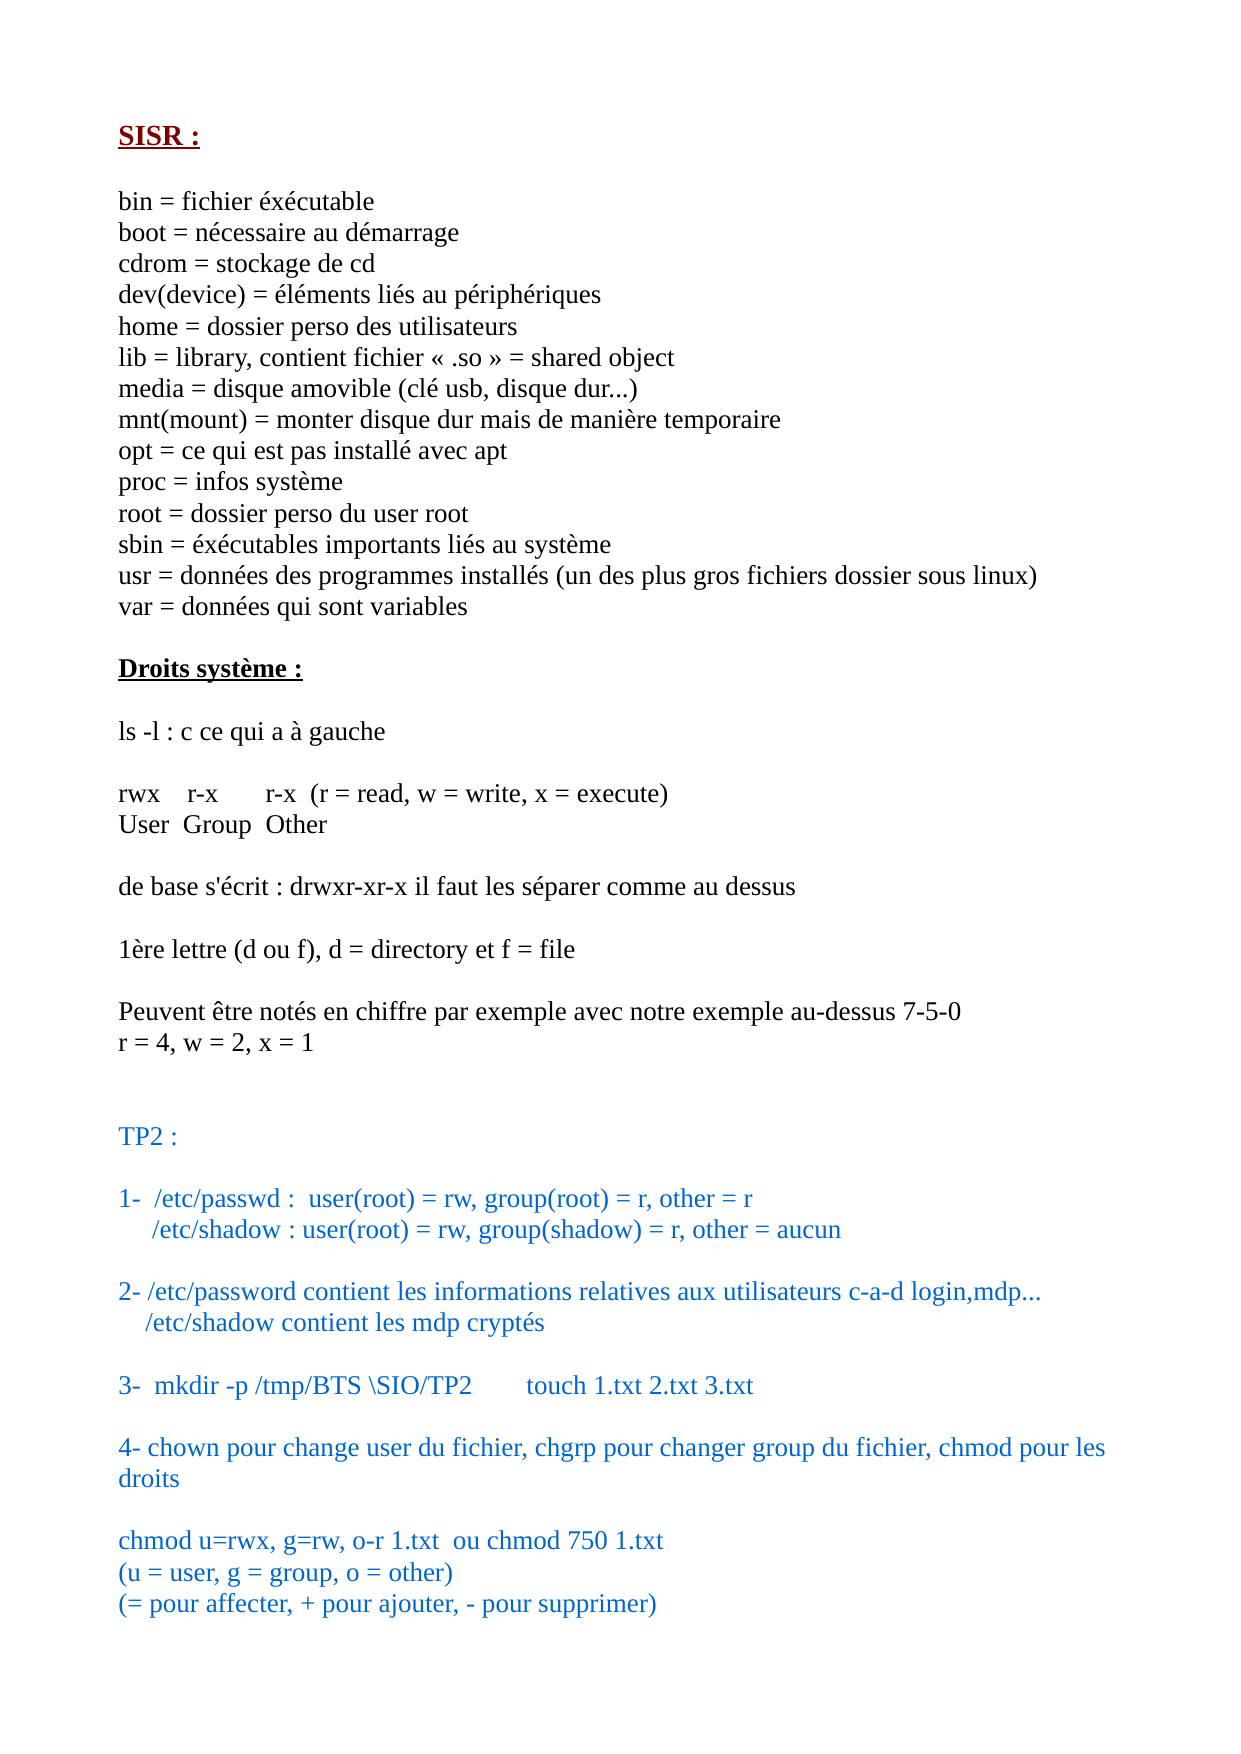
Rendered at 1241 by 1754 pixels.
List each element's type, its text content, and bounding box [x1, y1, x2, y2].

text User Group Other [118, 808, 1122, 839]
text 1ère lettre (d ou f), d = directory et f = file [118, 933, 1122, 964]
text sbin = éxécutables importants liés au système [118, 528, 1122, 559]
text 1- /etc/passwd : user(root) = rw, group(root) = r, other = r [118, 1182, 1122, 1213]
text root = dossier perso du user root [118, 497, 1122, 528]
text 3- mkdir -p /tmp/BTS \SIO/TP2 touch 1.txt 2.txt 3.txt [118, 1369, 1122, 1400]
text TP2 : [118, 1119, 1122, 1151]
text var = données qui sont variables [118, 590, 1122, 621]
text chmod u=rwx, g=rw, o-r 1.txt ou chmod 750 1.txt [118, 1524, 1122, 1556]
text lib = library, contient fichier « .so » = shared object [118, 341, 1122, 372]
text (= pour affecter, + pour ajouter, - pour supprimer) [118, 1587, 1122, 1618]
text bin = fichier éxécutable [118, 185, 1122, 216]
text 4- chown pour change user du fichier, chgrp pour changer group du fichier, chmod pour les droits [118, 1431, 1122, 1493]
text Droits système : [118, 652, 1122, 683]
text rwx r-x r-x (r = read, w = write, x = execute) [118, 777, 1122, 808]
text r = 4, w = 2, x = 1 [118, 1026, 1122, 1057]
text ls -l : c ce qui a à gauche [118, 715, 1122, 746]
text 2- /etc/password contient les informations relatives aux utilisateurs c-a-d login,mdp... [118, 1275, 1122, 1306]
text (u = user, g = group, o = other) [118, 1556, 1122, 1587]
text media = disque amovible (clé usb, disque dur...) [118, 372, 1122, 403]
text /etc/shadow : user(root) = rw, group(shadow) = r, other = aucun [118, 1213, 1122, 1244]
text de base s'écrit : drwxr-xr-x il faut les séparer comme au dessus [118, 870, 1122, 902]
text cdrom = stockage de cd [118, 247, 1122, 279]
text proc = infos système [118, 466, 1122, 497]
text opt = ce qui est pas installé avec apt [118, 434, 1122, 466]
text home = dossier perso des utilisateurs [118, 310, 1122, 341]
text usr = données des programmes installés (un des plus gros fichiers dossier sous linux) [118, 559, 1122, 590]
text dev(device) = éléments liés au périphériques [118, 279, 1122, 310]
text mnt(mount) = monter disque dur mais de manière temporaire [118, 403, 1122, 434]
text Peuvent être notés en chiffre par exemple avec notre exemple au-dessus 7-5-0 [118, 995, 1122, 1026]
text /etc/shadow contient les mdp cryptés [118, 1306, 1122, 1338]
text boot = nécessaire au démarrage [118, 216, 1122, 247]
text SISR : [118, 118, 1122, 152]
